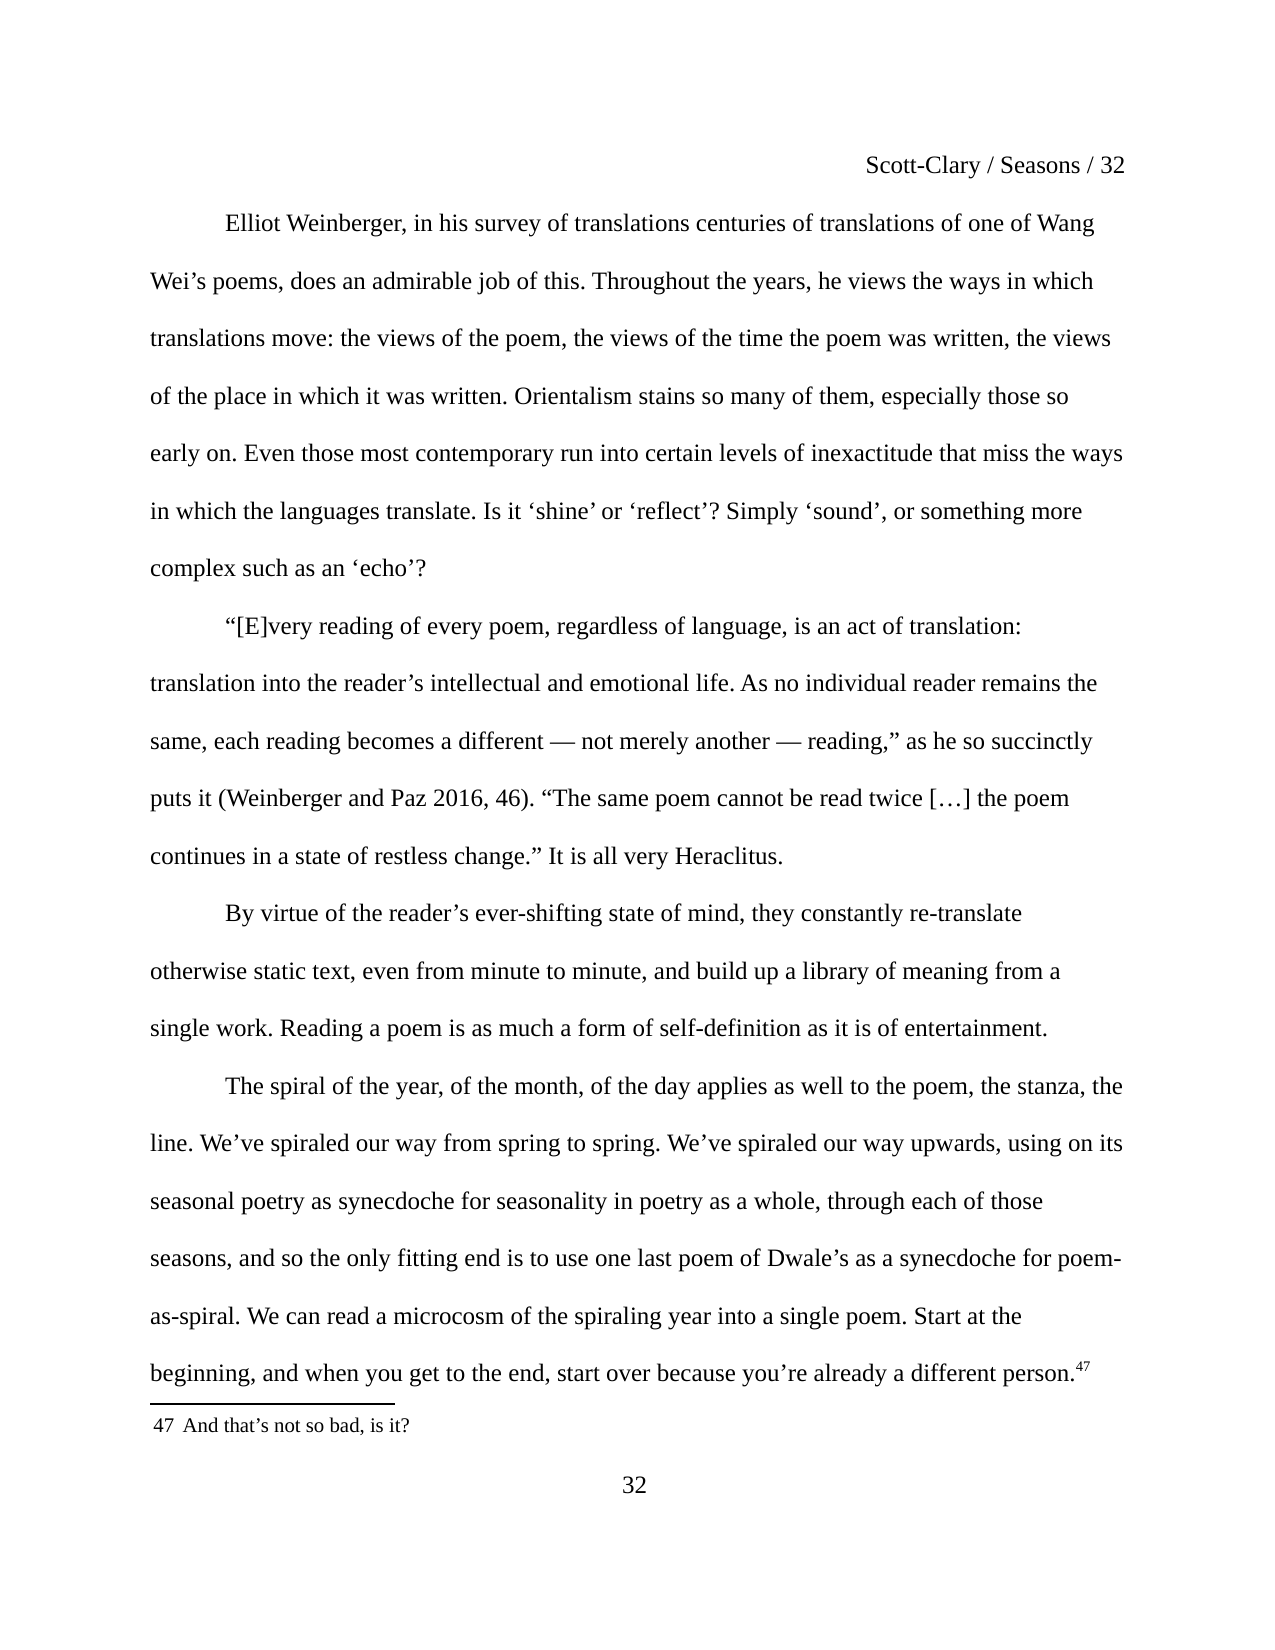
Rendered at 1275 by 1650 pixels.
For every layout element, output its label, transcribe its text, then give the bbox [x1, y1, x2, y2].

text “[E]very reading of every poem, regardless of language, is an act of translation: translation into the reader’s intellectual and emotional life. As no individual reader remains the same, each reading becomes a different — not merely another — reading,” as he so succinctly puts it (Weinberger and Paz 2016, 46). “The same poem cannot be read twice […] the poem continues in a state of restless change.” It is all very Heraclitus. [150, 611, 1125, 869]
text And that’s not so bad, is it? [150, 1410, 1125, 1440]
text Elliot Weinberger, in his survey of translations centuries of translations of one of Wang Wei’s poems, does an admirable job of this. Throughout the years, he views the ways in which translations move: the views of the poem, the views of the time the poem was written, the views of the place in which it was written. Orientalism stains so many of them, especially those so early on. Even those most contemporary run into certain levels of inexactitude that miss the ways in which the languages translate. Is it ‘shine’ or ‘reflect’? Simply ‘sound’, or something more complex such as an ‘echo’? [150, 208, 1125, 582]
text By virtue of the reader’s ever-shifting state of mind, they constantly re-translate otherwise static text, even from minute to minute, and build up a library of meaning from a single work. Reading a poem is as much a form of self-definition as it is of entertainment. [150, 898, 1125, 1042]
text The spiral of the year, of the month, of the day applies as well to the poem, the stanza, the line. We’ve spiraled our way from spring to spring. We’ve spiraled our way upwards, using on its seasonal poetry as synecdoche for seasonality in poetry as a whole, through each of those seasons, and so the only fitting end is to use one last poem of Dwale’s as a synecdoche for poem-as-spiral. We can read a microcosm of the spiraling year into a single poem. Start at the beginning, and when you get to the end, start over because you’re already a different person. [150, 1071, 1125, 1387]
